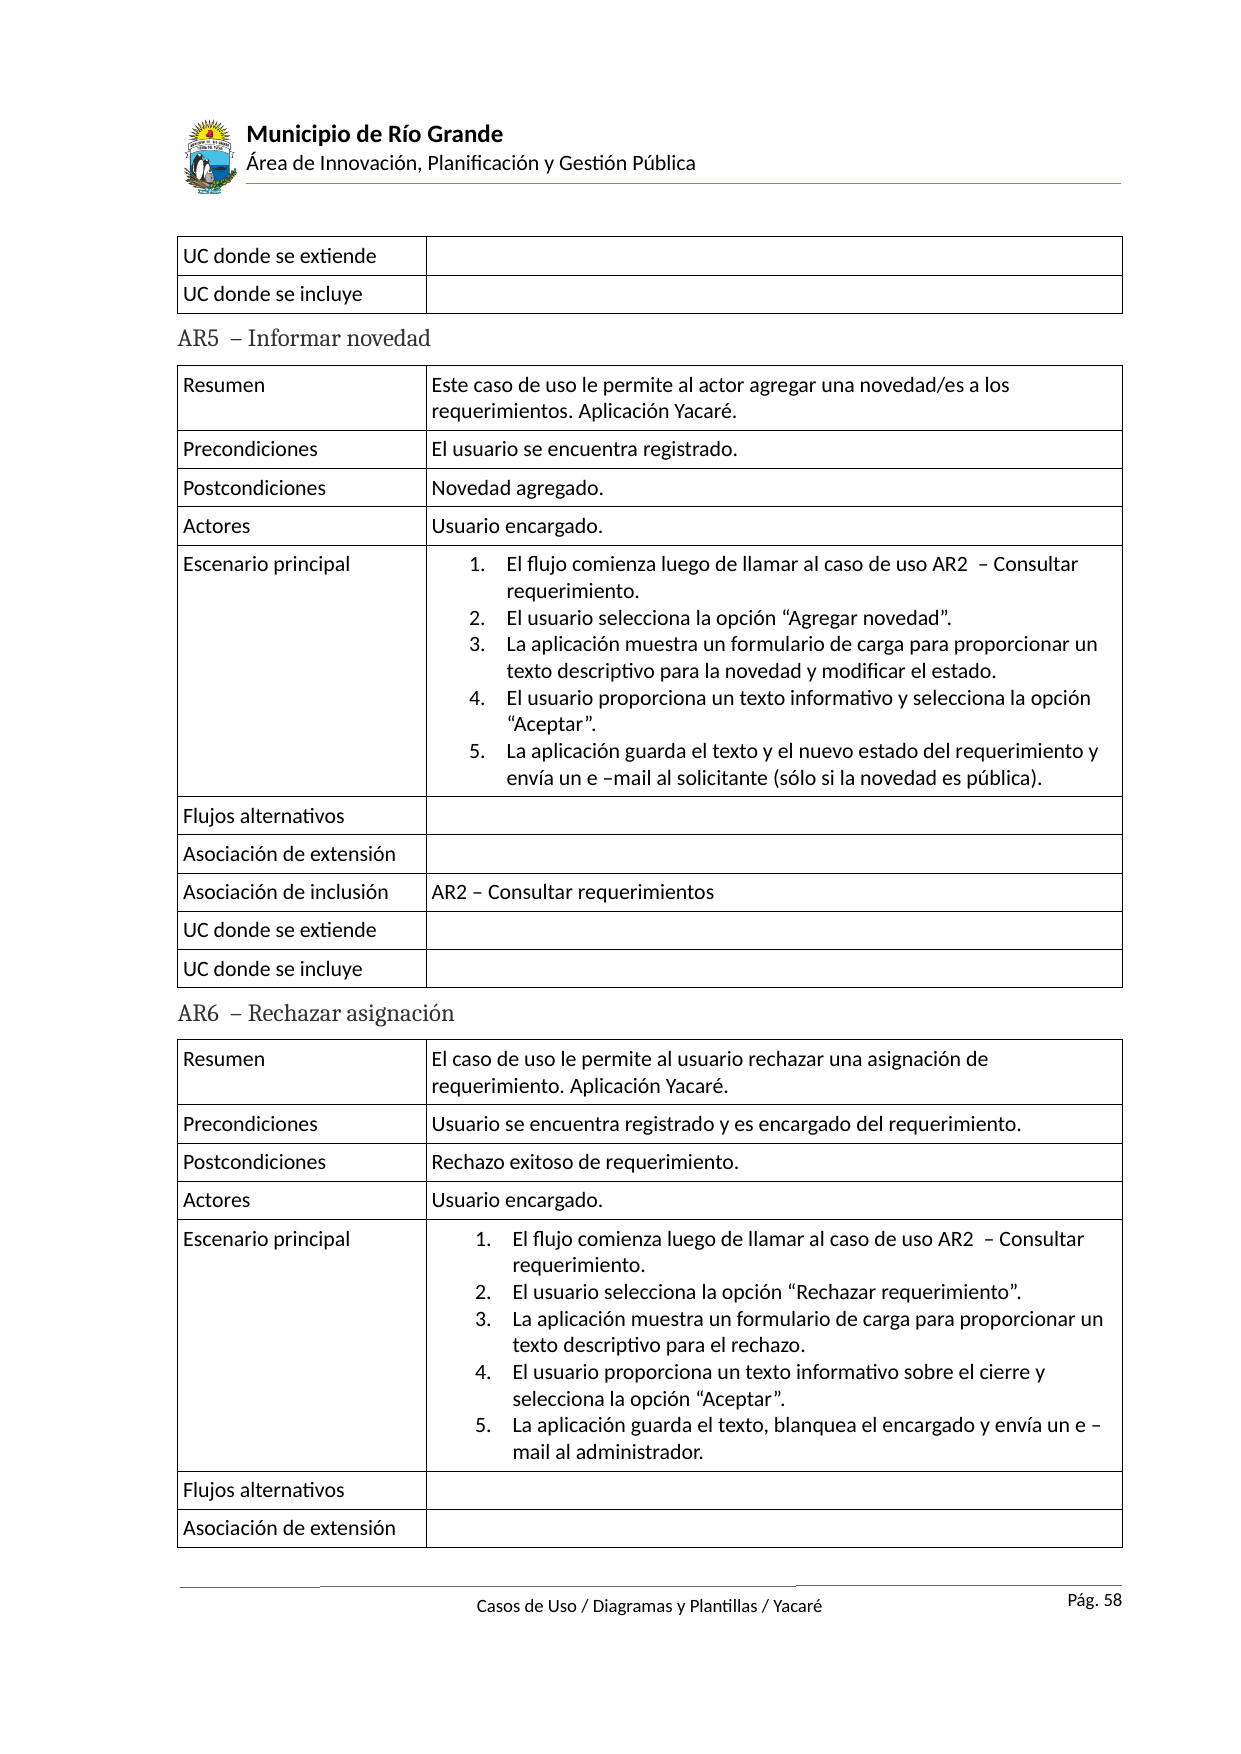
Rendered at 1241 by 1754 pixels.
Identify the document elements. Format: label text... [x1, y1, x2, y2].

table_cell Usuario encargado. [427, 1182, 1122, 1219]
table_cell Postcondiciones [178, 469, 426, 506]
table_cell Rechazo exitoso de requerimiento. [427, 1144, 1122, 1181]
table_cell [427, 1510, 1122, 1547]
table_cell Precondiciones [178, 431, 426, 468]
table_cell [427, 237, 1122, 274]
table_cell Novedad agregado. [427, 469, 1122, 506]
table_cell UC donde se incluye [178, 276, 426, 313]
table_cell Usuario se encuentra registrado y es encargado del requerimiento. [427, 1105, 1122, 1142]
table_cell Escenario principal [178, 1220, 426, 1471]
table_cell [427, 1472, 1122, 1509]
table_header Resumen [178, 366, 426, 430]
table_cell Postcondiciones [178, 1144, 426, 1181]
table_cell Asociación de extensión [178, 1510, 426, 1547]
table_cell AR2 – Consultar requerimientos [427, 874, 1122, 911]
table_cell [427, 950, 1122, 987]
subtitle AR5 – Informar novedad [177, 324, 1122, 353]
table_cell Actores [178, 507, 426, 544]
table_header Resumen [178, 1040, 426, 1104]
table_cell UC donde se extiende [178, 912, 426, 949]
table_cell UC donde se incluye [178, 950, 426, 987]
table_header Este caso de uso le permite al actor agregar una novedad/es a los requerimientos. Aplicación Yacaré. [427, 366, 1122, 430]
table_cell [427, 835, 1122, 872]
table_cell UC donde se extiende [178, 237, 426, 274]
table_cell El flujo comienza luego de llamar al caso de uso AR2 – Consultar requerimiento. El usuario selecciona la opción “Agregar novedad”. La aplicación muestra un formulario de carga para proporcionar un texto descriptivo para la novedad y modificar el estado. El usuario proporciona un texto informativo y selecciona la opción “Aceptar”. La aplicación guarda el texto y el nuevo estado del requerimiento y envía un e –mail al solicitante (sólo si la novedad es pública). [427, 546, 1122, 796]
table_cell [427, 797, 1122, 834]
table_cell Flujos alternativos [178, 797, 426, 834]
table_cell Asociación de extensión [178, 835, 426, 872]
table_cell [427, 276, 1122, 313]
table_cell Escenario principal [178, 546, 426, 796]
table_cell El flujo comienza luego de llamar al caso de uso AR2 – Consultar requerimiento. El usuario selecciona la opción “Rechazar requerimiento”. La aplicación muestra un formulario de carga para proporcionar un texto descriptivo para el rechazo. El usuario proporciona un texto informativo sobre el cierre y selecciona la opción “Aceptar”. La aplicación guarda el texto, blanquea el encargado y envía un e –mail al administrador. [427, 1220, 1122, 1471]
table_cell El usuario se encuentra registrado. [427, 431, 1122, 468]
table_cell Precondiciones [178, 1105, 426, 1142]
table_cell [427, 912, 1122, 949]
table_cell Flujos alternativos [178, 1472, 426, 1509]
table_cell Asociación de inclusión [178, 874, 426, 911]
subtitle AR6 – Rechazar asignación [177, 999, 1122, 1028]
table_cell Usuario encargado. [427, 507, 1122, 544]
table_cell Actores [178, 1182, 426, 1219]
table_header El caso de uso le permite al usuario rechazar una asignación de requerimiento. Aplicación Yacaré. [427, 1040, 1122, 1104]
